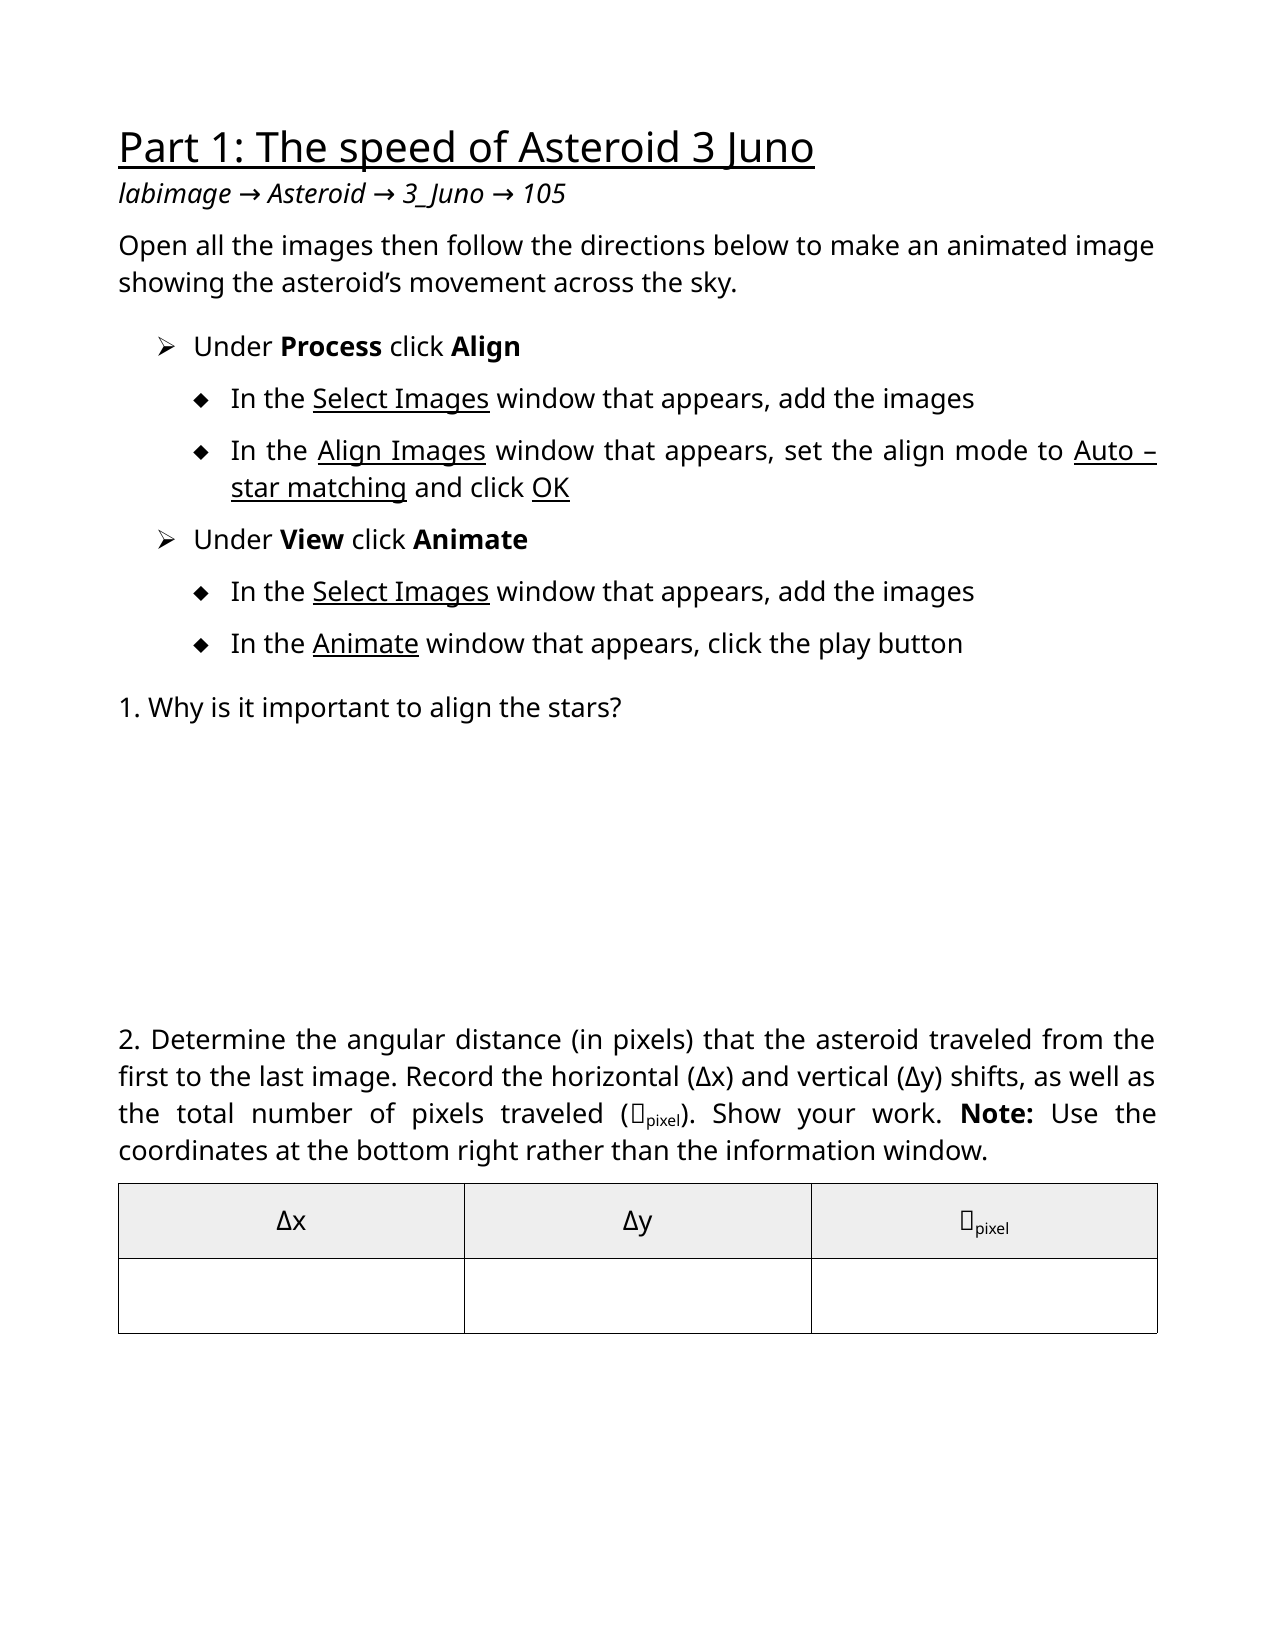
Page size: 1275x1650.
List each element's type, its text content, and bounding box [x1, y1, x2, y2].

text Part 1: The speed of Asteroid 3 Juno [118, 118, 1157, 175]
table_cell [465, 1259, 811, 1333]
list In the Select Images window that appears, add the images [193, 380, 1157, 417]
text 1. Why is it important to align the stars? [118, 688, 1157, 725]
list Under Process click Align [156, 328, 1157, 365]
table_header Δx [119, 1184, 464, 1258]
list In the Select Images window that appears, add the images [193, 572, 1157, 609]
table_cell [119, 1259, 464, 1333]
list In the Align Images window that appears, set the align mode to Auto – star matching and click OK [193, 432, 1157, 505]
list In the Animate window that appears, click the play button [193, 624, 1157, 661]
list Under View click Animate [156, 520, 1157, 557]
table_header Δy [465, 1184, 811, 1258]
text 2. Determine the angular distance (in pixels) that the asteroid traveled from the first to the last image. Record the horizontal (Δx) and vertical (Δy) shifts, as well as the total number of pixels traveled (pixel). Show your work. Note: Use the coordinates at the bottom right rather than the information window. [118, 1020, 1157, 1168]
text labimage → Asteroid → 3_Juno → 105 [118, 175, 1157, 212]
table_cell [812, 1259, 1157, 1333]
table_header pixel [812, 1184, 1157, 1258]
text Open all the images then follow the directions below to make an animated image showing the asteroid’s movement across the sky. [118, 227, 1157, 301]
